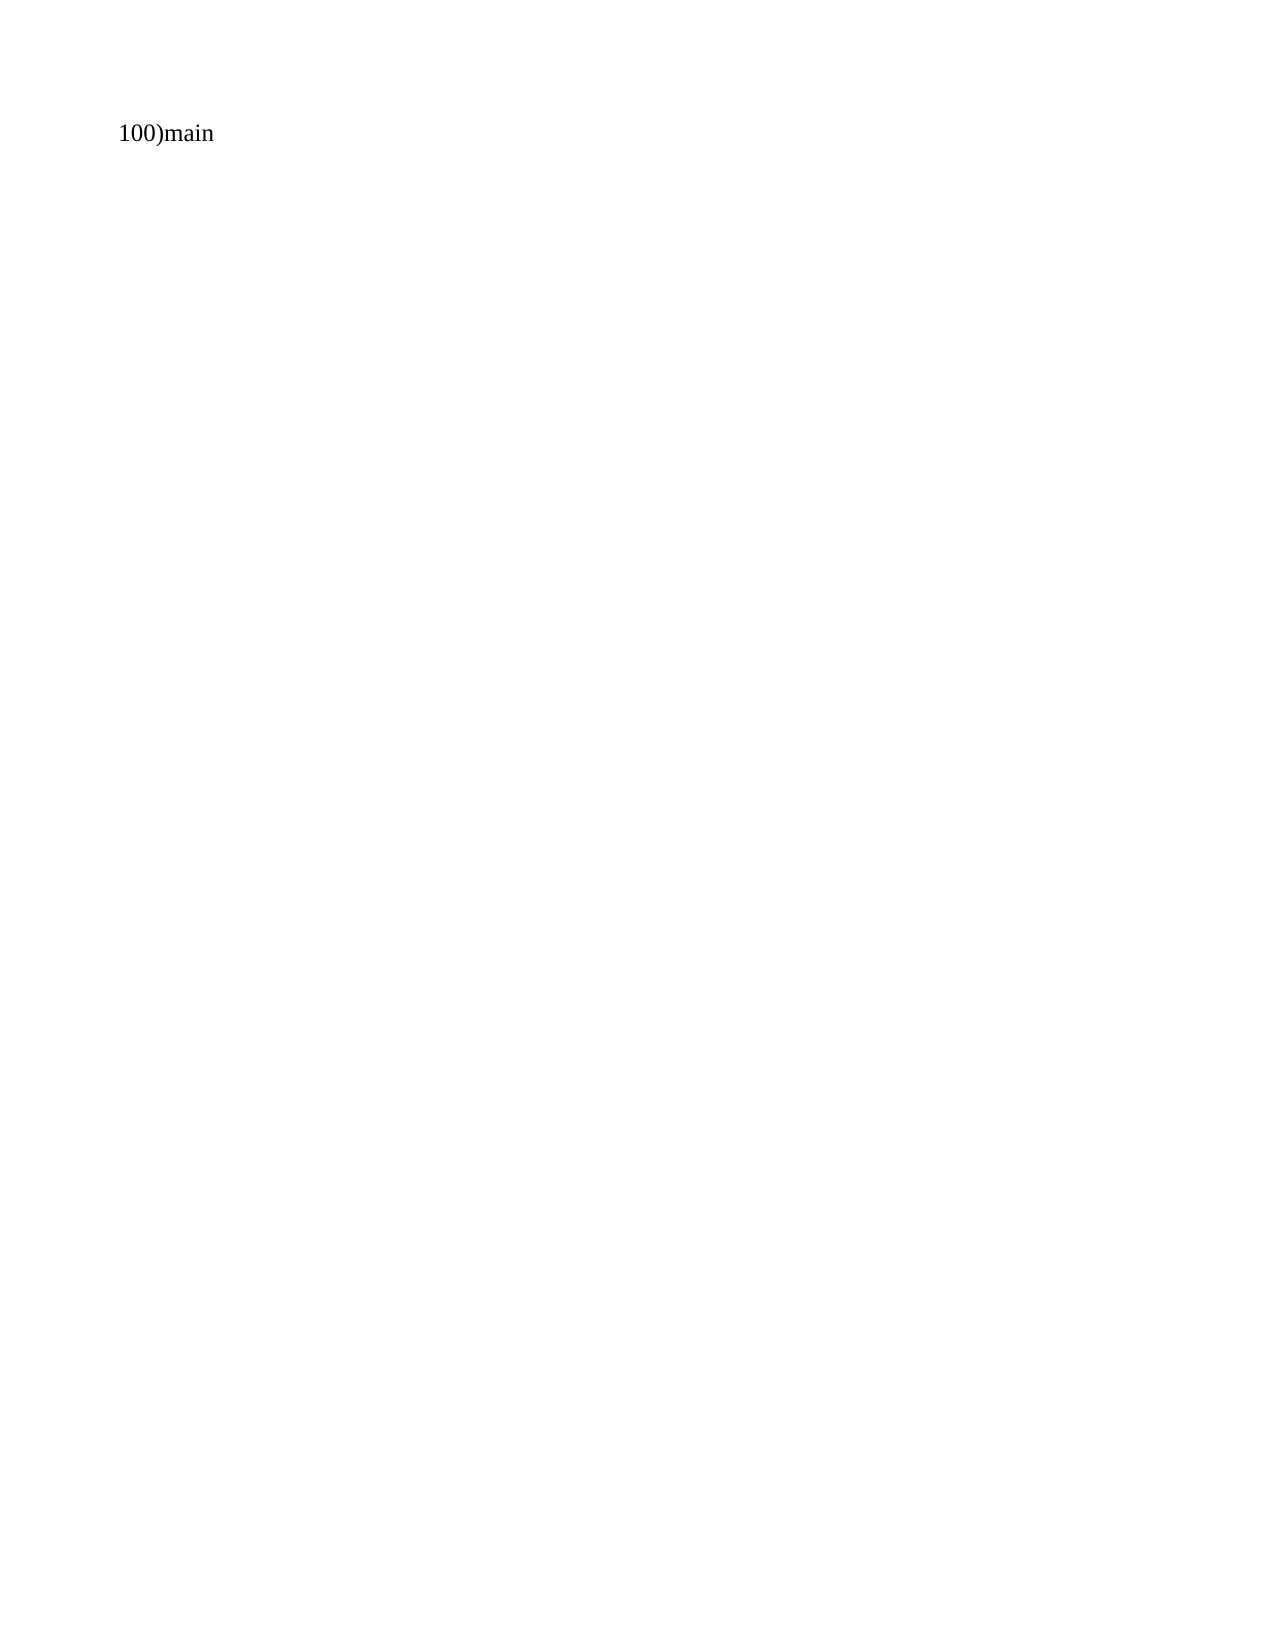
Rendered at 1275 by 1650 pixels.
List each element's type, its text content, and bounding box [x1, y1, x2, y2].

text 100)main [118, 118, 1157, 147]
